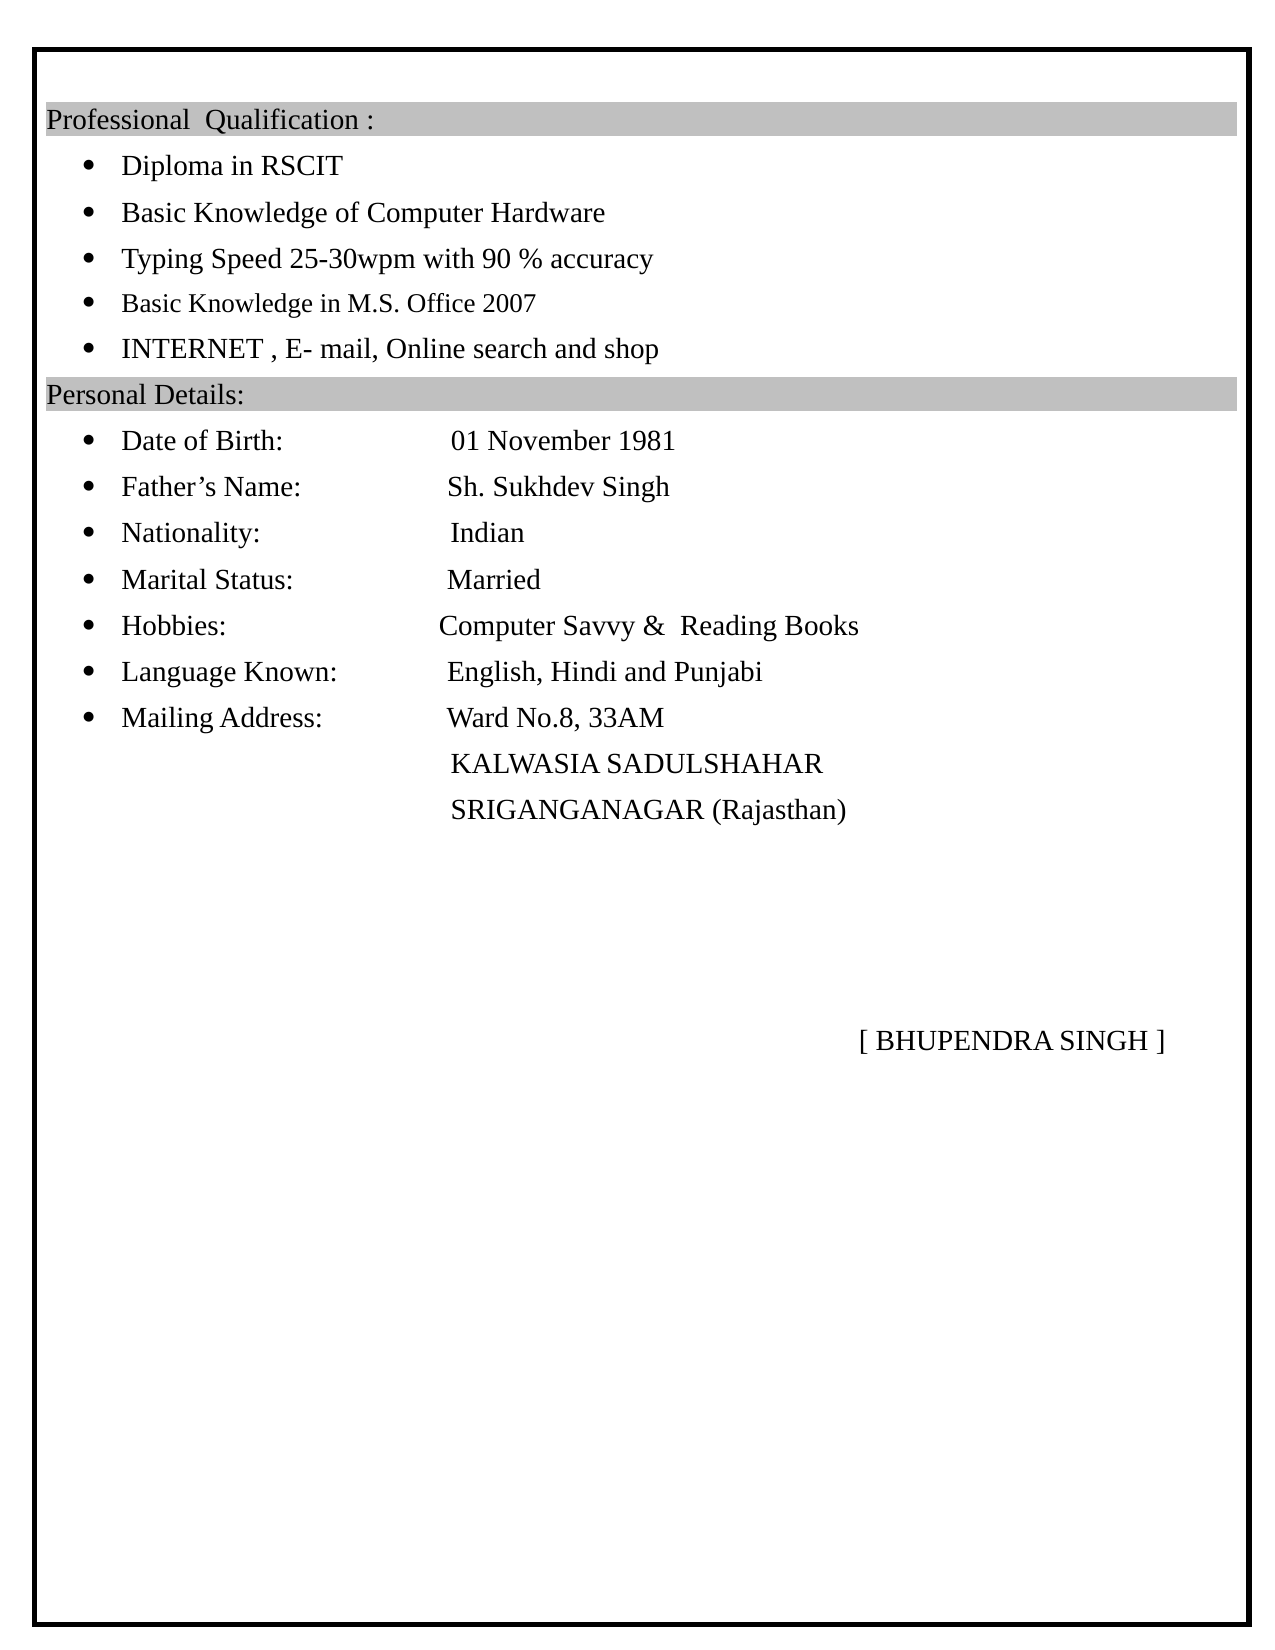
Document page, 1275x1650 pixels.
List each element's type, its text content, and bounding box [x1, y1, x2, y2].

list Hobbies: Computer Savvy & Reading Books [84, 608, 1237, 642]
list Nationality: Indian [84, 516, 1237, 549]
text Personal Details: [46, 377, 1237, 411]
list Language Known: English, Hindi and Punjabi [84, 654, 1237, 688]
list SRIGANGANAGAR (Rajasthan) [384, 792, 1237, 826]
list Date of Birth: 01 November 1981 [84, 423, 1237, 457]
list INTERNET , E- mail, Online search and shop [84, 331, 1237, 365]
list Father’s Name: Sh. Sukhdev Singh [84, 469, 1237, 503]
list Mailing Address: Ward No.8, 33AM [84, 700, 1237, 734]
text [ BHUPENDRA SINGH ] [46, 1023, 1237, 1056]
list Typing Speed 25-30wpm with 90 % accuracy [84, 241, 1237, 274]
list Diploma in RSCIT [84, 148, 1237, 182]
list Basic Knowledge of Computer Hardware [84, 195, 1237, 228]
list Marital Status: Married [84, 562, 1237, 595]
list KALWASIA SADULSHAHAR [384, 746, 1237, 780]
list Basic Knowledge in M.S. Office 2007 [84, 287, 1237, 319]
text Professional Qualification : [46, 102, 1237, 136]
